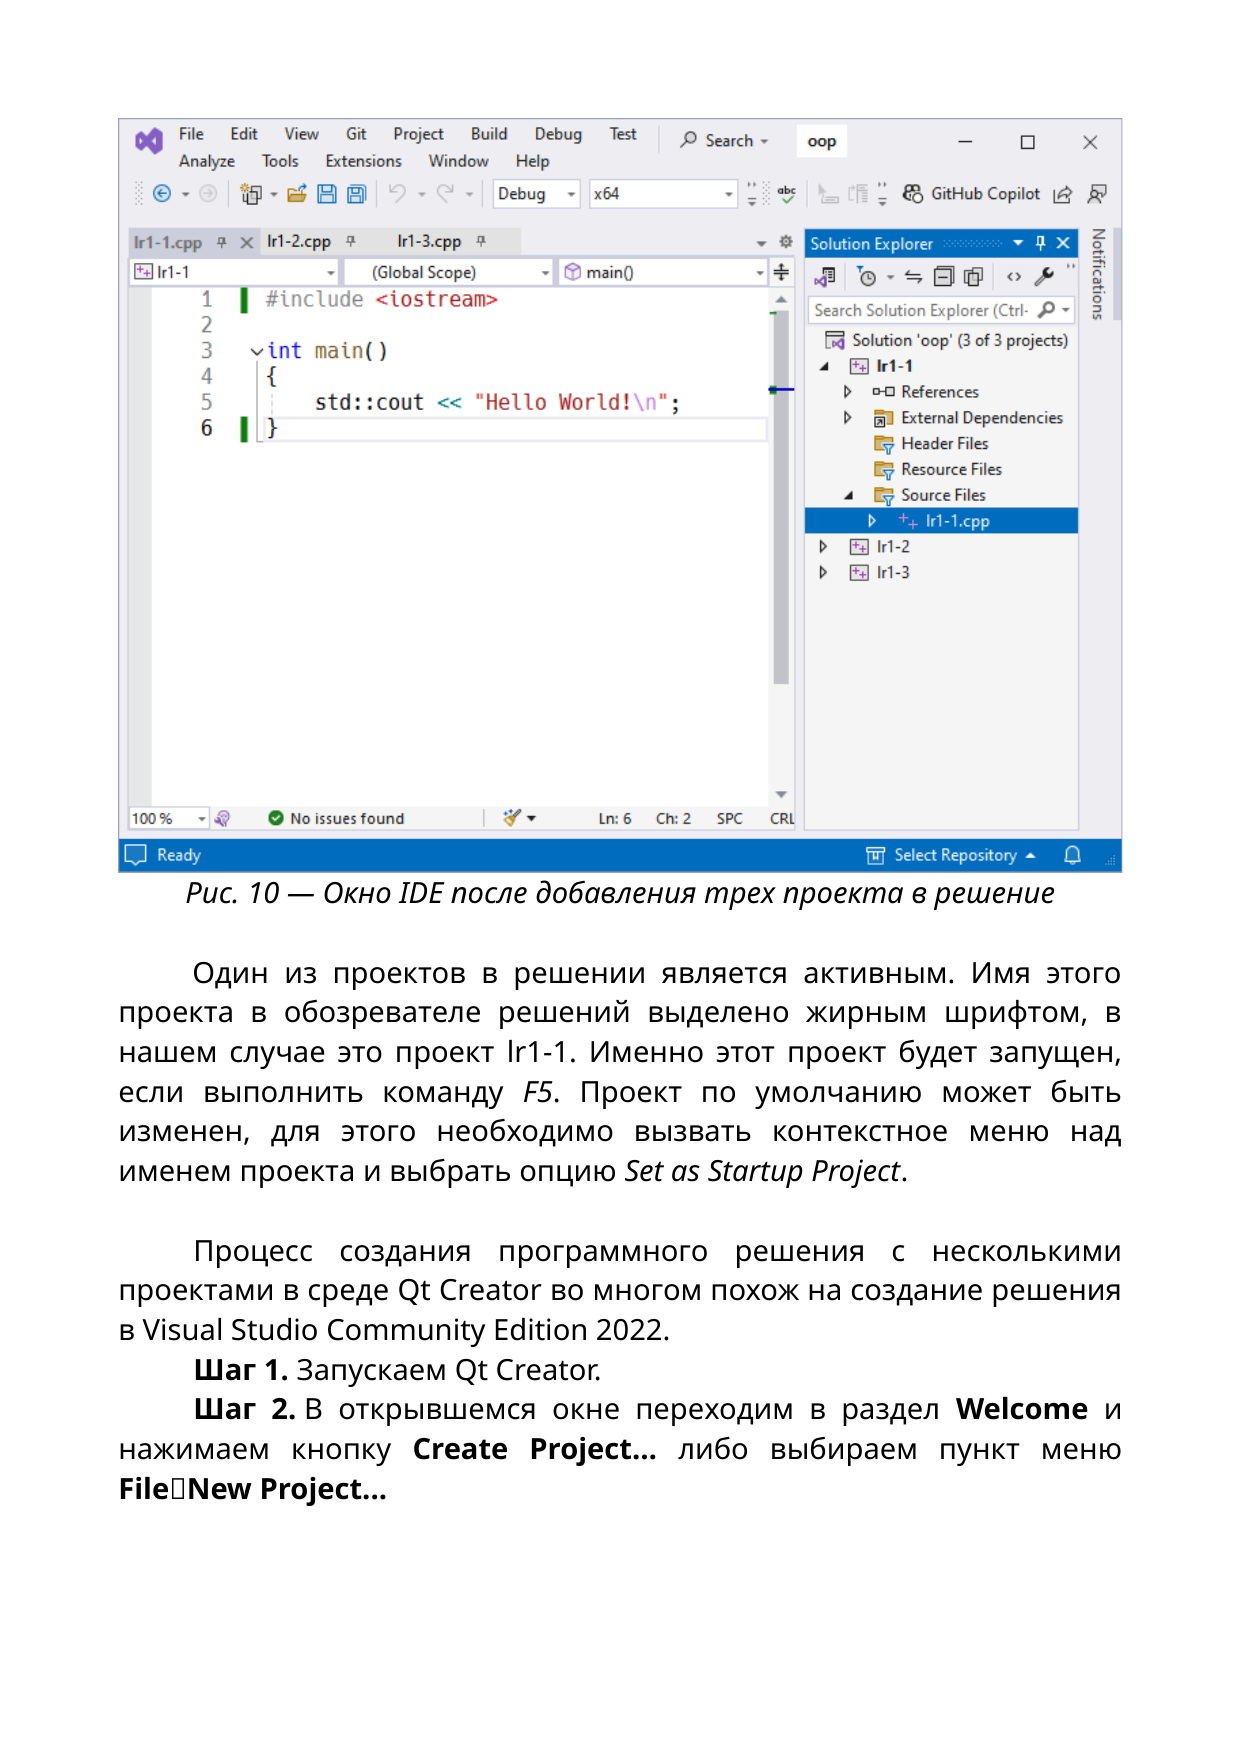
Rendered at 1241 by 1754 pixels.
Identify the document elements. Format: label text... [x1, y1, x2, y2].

picture [118, 118, 1123, 873]
text Процесс создания программного решения с несколькими проектами в среде Qt Creator во многом похож на создание решения в Visual Studio Community Edition 2022. [118, 1230, 1122, 1349]
text Шаг 1. Запускаем Qt Creator. [118, 1349, 1122, 1388]
text Рис. 10 — Окно IDE после добавления трех проекта в решение [118, 873, 1122, 912]
text Шаг 2. В открывшемся окне переходим в раздел Welcome и нажимаем кнопку Create Project… либо выбираем пункт меню FileNew Project... [118, 1388, 1122, 1508]
text Один из проектов в решении является активным. Имя этого проекта в обозревателе решений выделено жирным шрифтом, в нашем случае это проект lr1-1. Именно этот проект будет запущен, если выполнить команду F5. Проект по умолчанию может быть изменен, для этого необходимо вызвать контекстное меню над именем проекта и выбрать опцию Set as Startup Project. [118, 952, 1122, 1190]
